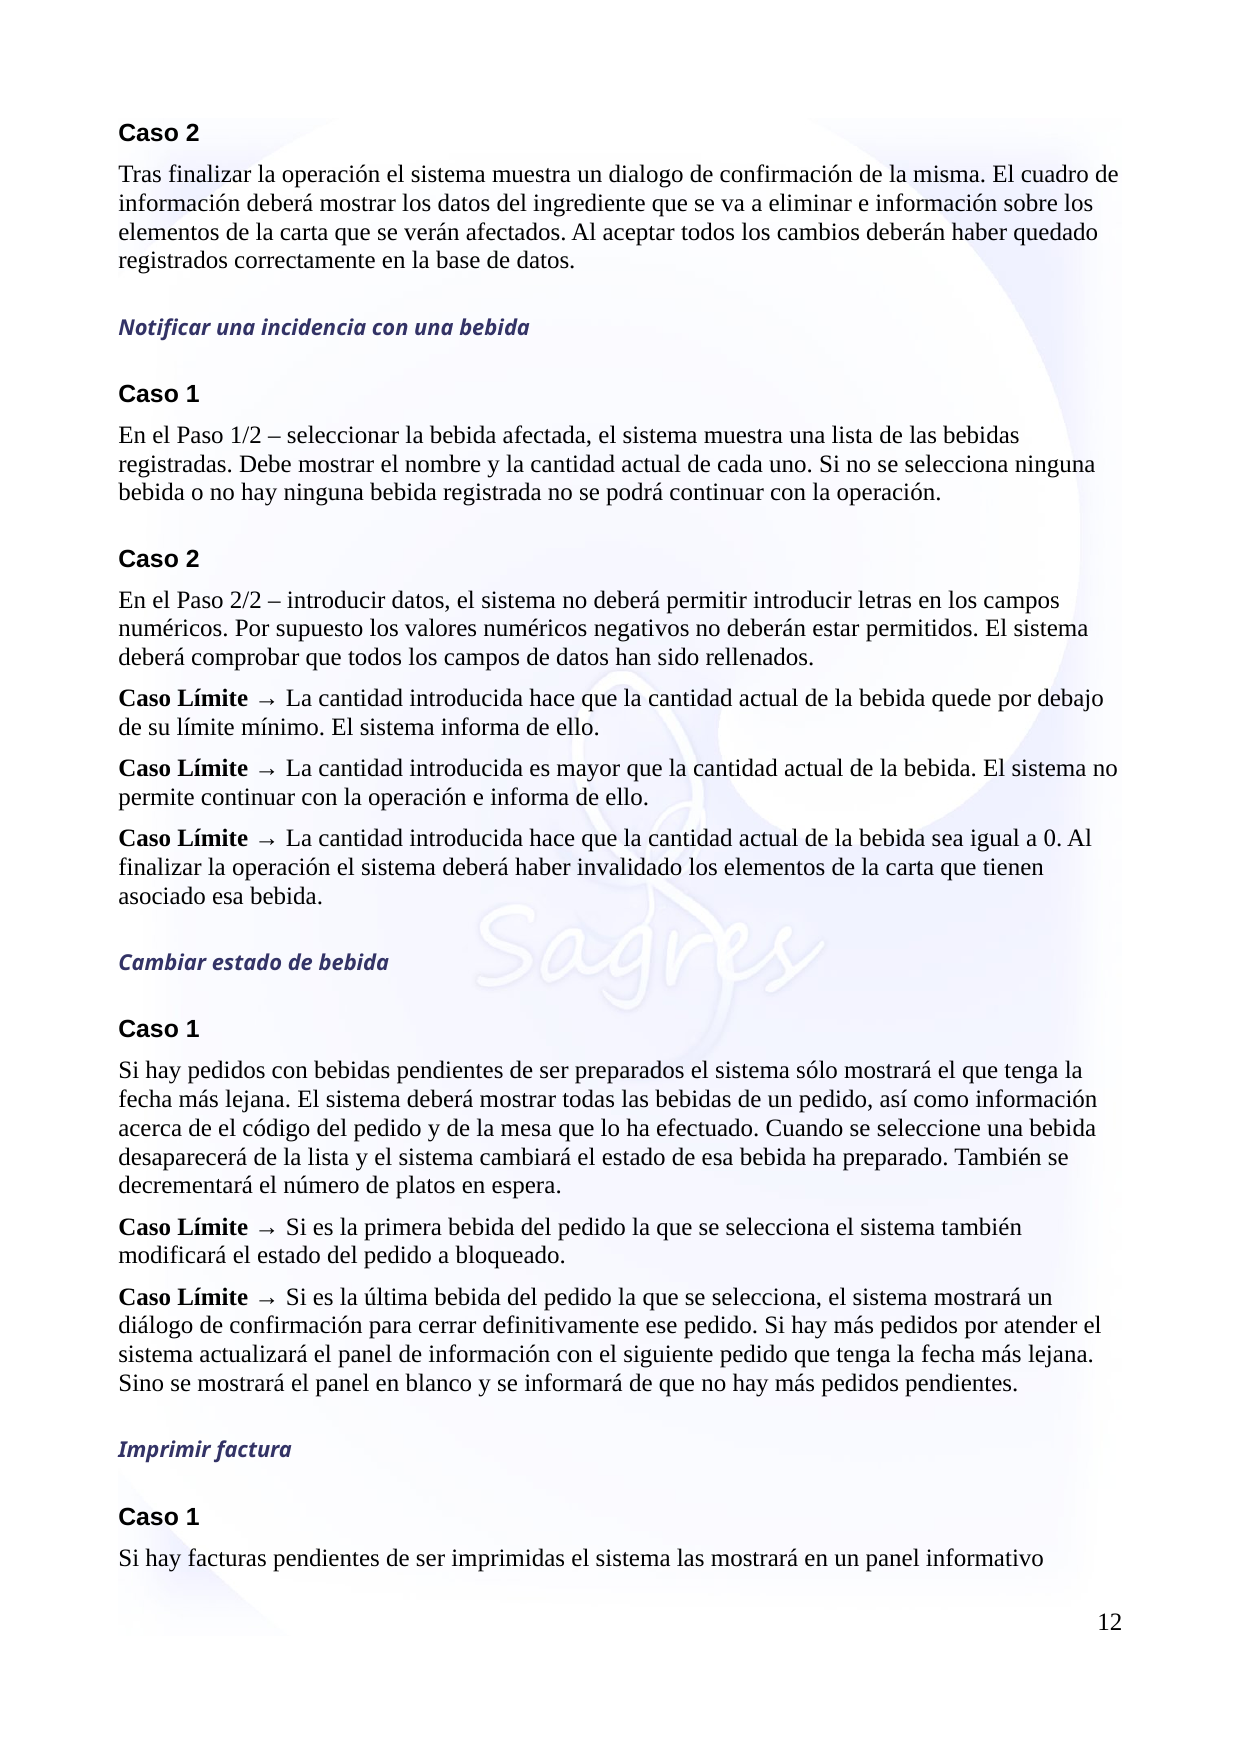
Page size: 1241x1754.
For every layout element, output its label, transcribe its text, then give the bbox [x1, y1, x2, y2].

text En el Paso 1/2 – seleccionar la bebida afectada, el sistema muestra una lista de las bebidas registradas. Debe mostrar el nombre y la cantidad actual de cada uno. Si no se selecciona ninguna bebida o no hay ninguna bebida registrada no se podrá continuar con la operación. [118, 420, 1122, 506]
text Caso Límite → La cantidad introducida hace que la cantidad actual de la bebida quede por debajo de su límite mínimo. El sistema informa de ello. [118, 683, 1122, 741]
picture [118, 1043, 1122, 1056]
text Si hay facturas pendientes de ser imprimidas el sistema las mostrará en un panel informativo [118, 1543, 1122, 1571]
picture [118, 977, 1122, 1014]
picture [118, 341, 1122, 379]
subtitle Cambiar estado de bebida [118, 947, 1122, 977]
picture [118, 274, 1122, 312]
picture [118, 1397, 1122, 1434]
text Caso Límite → La cantidad introducida hace que la cantidad actual de la bebida sea igual a 0. Al finalizar la operación el sistema deberá haber invalidado los elementos de la carta que tienen asociado esa bebida. [118, 823, 1122, 910]
picture [118, 407, 1122, 420]
picture [118, 741, 1122, 753]
picture [118, 671, 1122, 683]
picture [118, 1464, 1122, 1502]
picture [118, 811, 1122, 823]
subtitle Caso 1 [118, 1502, 1122, 1530]
picture [118, 147, 1122, 159]
subtitle Imprimir factura [118, 1434, 1122, 1464]
text Tras finalizar la operación el sistema muestra un dialogo de confirmación de la misma. El cuadro de información deberá mostrar los datos del ingrediente que se va a eliminar e información sobre los elementos de la carta que se verán afectados. Al aceptar todos los cambios deberán haber quedado registrados correctamente en la base de datos. [118, 159, 1122, 274]
picture [118, 572, 1122, 585]
text Caso Límite → La cantidad introducida es mayor que la cantidad actual de la bebida. El sistema no permite continuar con la operación e informa de ello. [118, 753, 1122, 811]
subtitle Caso 2 [118, 544, 1122, 572]
text Caso Límite → Si es la primera bebida del pedido la que se selecciona el sistema también modificará el estado del pedido a bloqueado. [118, 1212, 1122, 1269]
picture [118, 1199, 1122, 1212]
subtitle Notificar una incidencia con una bebida [118, 312, 1122, 341]
picture [118, 506, 1122, 544]
text Caso Límite → Si es la última bebida del pedido la que se selecciona, el sistema mostrará un diálogo de confirmación para cerrar definitivamente ese pedido. Si hay más pedidos por atender el sistema actualizará el panel de información con el siguiente pedido que tenga la fecha más lejana. Sino se mostrará el panel en blanco y se informará de que no hay más pedidos pendientes. [118, 1282, 1122, 1397]
picture [118, 1571, 1122, 1636]
subtitle Caso 1 [118, 379, 1122, 407]
picture [118, 1530, 1122, 1543]
subtitle Caso 1 [118, 1014, 1122, 1043]
picture [118, 1269, 1122, 1282]
subtitle Caso 2 [118, 118, 1122, 147]
text Si hay pedidos con bebidas pendientes de ser preparados el sistema sólo mostrará el que tenga la fecha más lejana. El sistema deberá mostrar todas las bebidas de un pedido, así como información acerca de el código del pedido y de la mesa que lo ha efectuado. Cuando se seleccione una bebida desaparecerá de la lista y el sistema cambiará el estado de esa bebida ha preparado. También se decrementará el número de platos en espera. [118, 1056, 1122, 1199]
picture [118, 910, 1122, 947]
text En el Paso 2/2 – introducir datos, el sistema no deberá permitir introducir letras en los campos numéricos. Por supuesto los valores numéricos negativos no deberán estar permitidos. El sistema deberá comprobar que todos los campos de datos han sido rellenados. [118, 585, 1122, 671]
